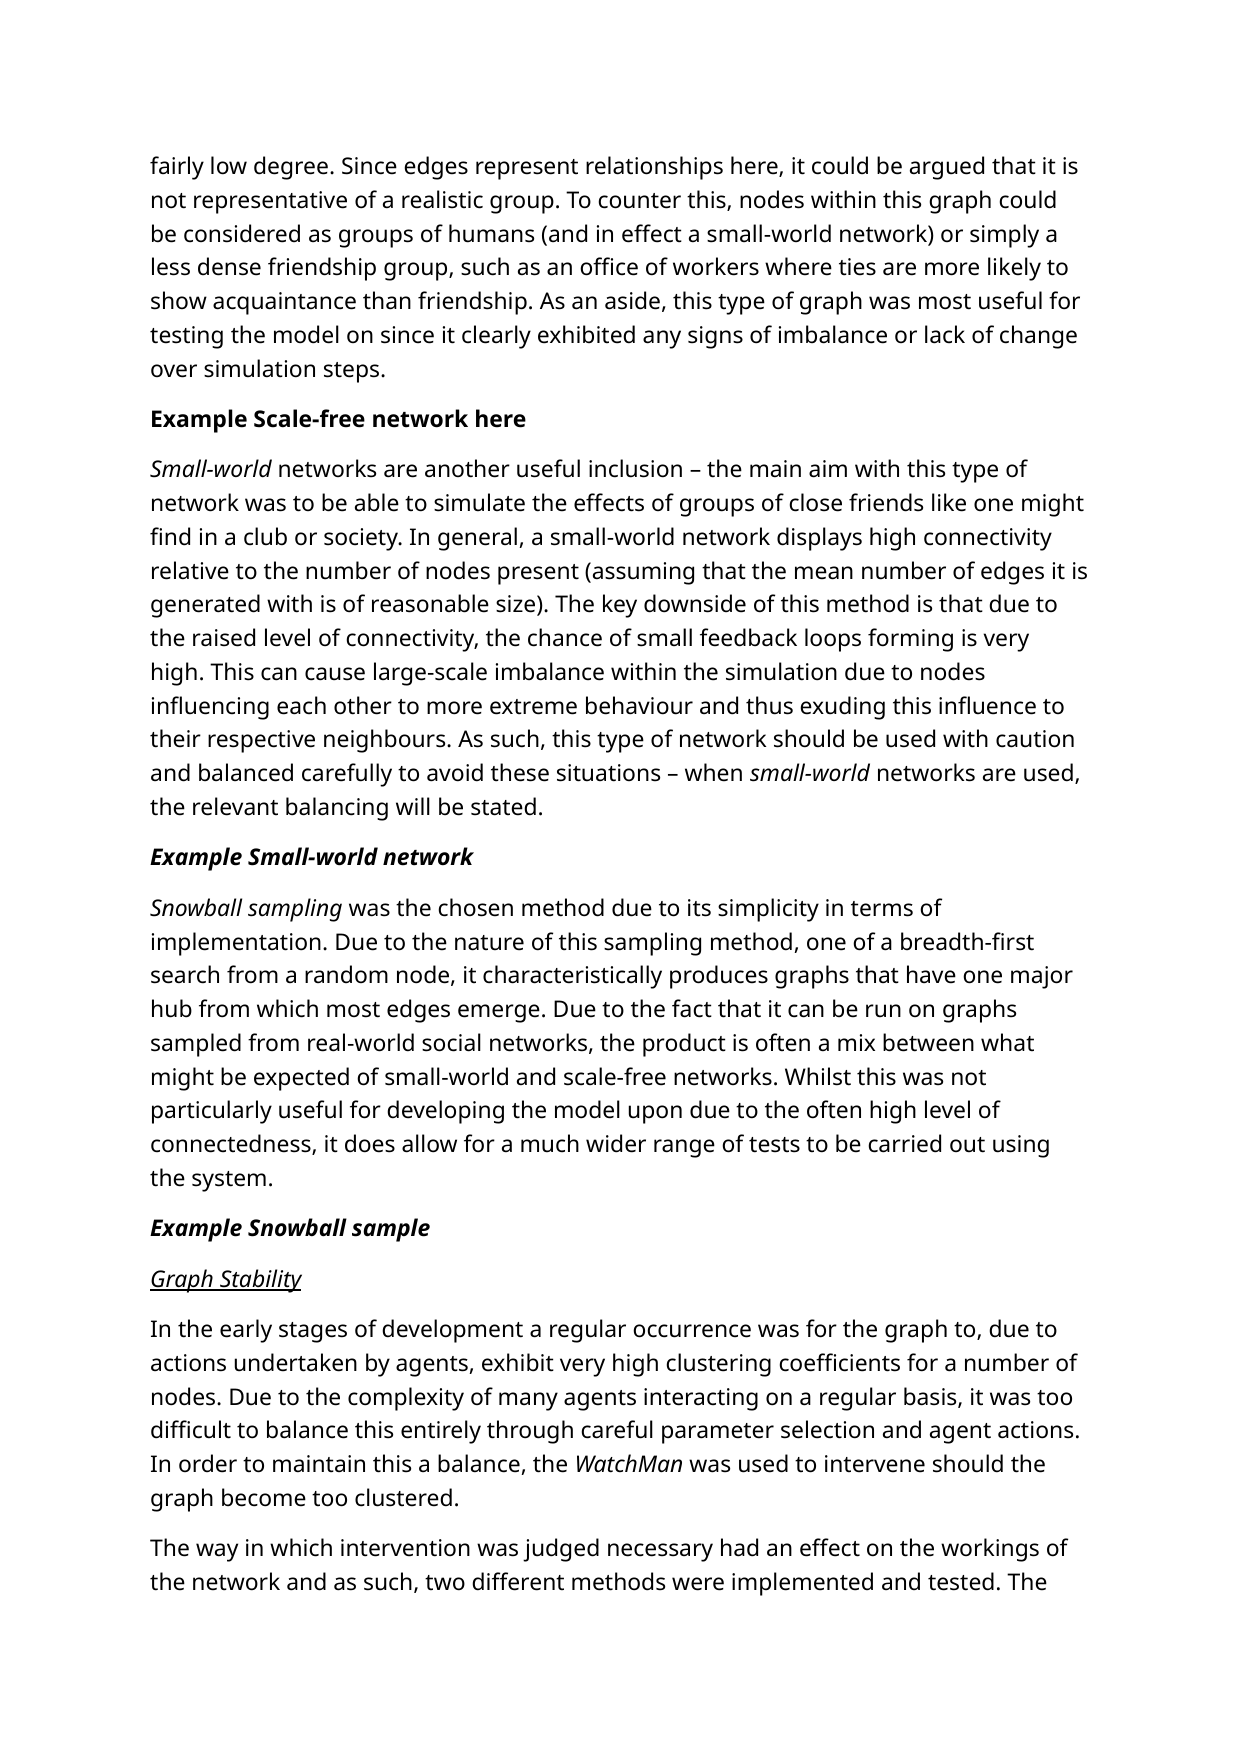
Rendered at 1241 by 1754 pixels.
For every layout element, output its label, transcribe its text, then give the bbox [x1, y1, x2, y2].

text Example Small-world network [150, 841, 1090, 872]
text Snowball sampling was the chosen method due to its simplicity in terms of implementation. Due to the nature of this sampling method, one of a breadth-first search from a random node, it characteristically produces graphs that have one major hub from which most edges emerge. Due to the fact that it can be run on graphs sampled from real-world social networks, the product is often a mix between what might be expected of small-world and scale-free networks. Whilst this was not particularly useful for developing the model upon due to the often high level of connectedness, it does allow for a much wider range of tests to be carried out using the system. [150, 892, 1090, 1193]
text fairly low degree. Since edges represent relationships here, it could be argued that it is not representative of a realistic group. To counter this, nodes within this graph could be considered as groups of humans (and in effect a small-world network) or simply a less dense friendship group, such as an office of workers where ties are more likely to show acquaintance than friendship. As an aside, this type of graph was most useful for testing the model on since it clearly exhibited any signs of imbalance or lack of change over simulation steps. [150, 150, 1090, 384]
text Small-world networks are another useful inclusion – the main aim with this type of network was to be able to simulate the effects of groups of close friends like one might find in a club or society. In general, a small-world network displays high connectivity relative to the number of nodes present (assuming that the mean number of edges it is generated with is of reasonable size). The key downside of this method is that due to the raised level of connectivity, the chance of small feedback loops forming is very high. This can cause large-scale imbalance within the simulation due to nodes influencing each other to more extreme behaviour and thus exuding this influence to their respective neighbours. As such, this type of network should be used with caution and balanced carefully to avoid these situations – when small-world networks are used, the relevant balancing will be stated. [150, 453, 1090, 822]
text Example Scale-free network here [150, 403, 1090, 434]
list Graph Stability [112, 1262, 1090, 1294]
list In the early stages of development a regular occurrence was for the graph to, due to actions undertaken by agents, exhibit very high clustering coefficients for a number of nodes. Due to the complexity of many agents interacting on a regular basis, it was too difficult to balance this entirely through careful parameter selection and agent actions. In order to maintain this a balance, the WatchMan was used to intervene should the graph become too clustered. [112, 1313, 1090, 1513]
list The way in which intervention was judged necessary had an effect on the workings of the network and as such, two different methods were implemented and tested. The [112, 1532, 1090, 1597]
text Example Snowball sample [150, 1212, 1090, 1243]
